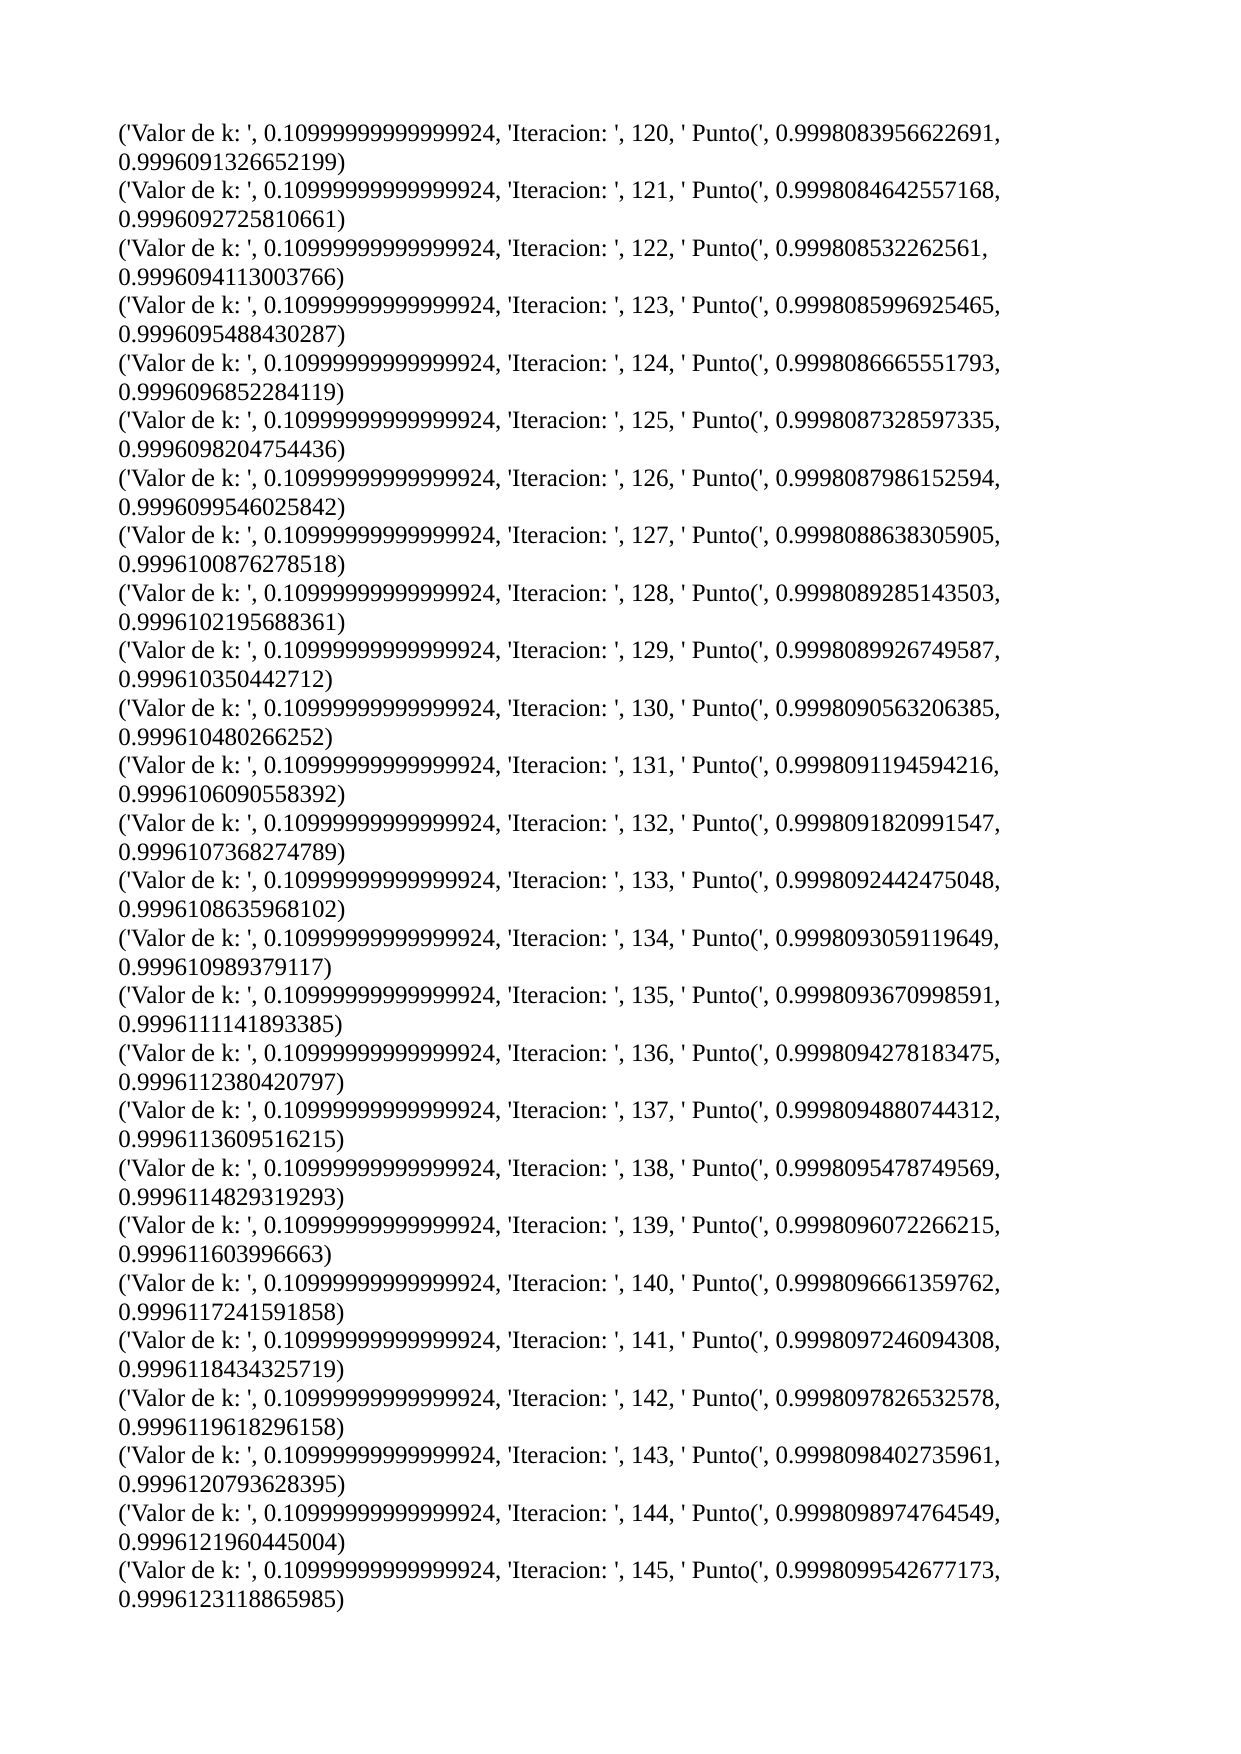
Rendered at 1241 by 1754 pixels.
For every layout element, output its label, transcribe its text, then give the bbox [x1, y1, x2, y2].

text ('Valor de k: ', 0.10999999999999924, 'Iteracion: ', 127, ' Punto(', 0.9998088638305905, 0.9996100876278518) [118, 521, 1122, 578]
text ('Valor de k: ', 0.10999999999999924, 'Iteracion: ', 145, ' Punto(', 0.9998099542677173, 0.9996123118865985) [118, 1556, 1122, 1613]
text ('Valor de k: ', 0.10999999999999924, 'Iteracion: ', 131, ' Punto(', 0.9998091194594216, 0.9996106090558392) [118, 751, 1122, 808]
text ('Valor de k: ', 0.10999999999999924, 'Iteracion: ', 141, ' Punto(', 0.9998097246094308, 0.9996118434325719) [118, 1326, 1122, 1383]
text ('Valor de k: ', 0.10999999999999924, 'Iteracion: ', 136, ' Punto(', 0.9998094278183475, 0.9996112380420797) [118, 1038, 1122, 1096]
text ('Valor de k: ', 0.10999999999999924, 'Iteracion: ', 132, ' Punto(', 0.9998091820991547, 0.9996107368274789) [118, 808, 1122, 866]
text ('Valor de k: ', 0.10999999999999924, 'Iteracion: ', 138, ' Punto(', 0.9998095478749569, 0.9996114829319293) [118, 1153, 1122, 1211]
text ('Valor de k: ', 0.10999999999999924, 'Iteracion: ', 134, ' Punto(', 0.9998093059119649, 0.999610989379117) [118, 923, 1122, 981]
text ('Valor de k: ', 0.10999999999999924, 'Iteracion: ', 124, ' Punto(', 0.9998086665551793, 0.9996096852284119) [118, 348, 1122, 406]
text ('Valor de k: ', 0.10999999999999924, 'Iteracion: ', 125, ' Punto(', 0.9998087328597335, 0.9996098204754436) [118, 406, 1122, 463]
text ('Valor de k: ', 0.10999999999999924, 'Iteracion: ', 144, ' Punto(', 0.9998098974764549, 0.9996121960445004) [118, 1498, 1122, 1556]
text ('Valor de k: ', 0.10999999999999924, 'Iteracion: ', 143, ' Punto(', 0.9998098402735961, 0.9996120793628395) [118, 1441, 1122, 1498]
text ('Valor de k: ', 0.10999999999999924, 'Iteracion: ', 139, ' Punto(', 0.9998096072266215, 0.999611603996663) [118, 1211, 1122, 1268]
text ('Valor de k: ', 0.10999999999999924, 'Iteracion: ', 121, ' Punto(', 0.9998084642557168, 0.9996092725810661) [118, 176, 1122, 233]
text ('Valor de k: ', 0.10999999999999924, 'Iteracion: ', 123, ' Punto(', 0.9998085996925465, 0.9996095488430287) [118, 291, 1122, 348]
text ('Valor de k: ', 0.10999999999999924, 'Iteracion: ', 130, ' Punto(', 0.9998090563206385, 0.999610480266252) [118, 693, 1122, 751]
text ('Valor de k: ', 0.10999999999999924, 'Iteracion: ', 128, ' Punto(', 0.9998089285143503, 0.9996102195688361) [118, 578, 1122, 636]
text ('Valor de k: ', 0.10999999999999924, 'Iteracion: ', 135, ' Punto(', 0.9998093670998591, 0.9996111141893385) [118, 981, 1122, 1038]
text ('Valor de k: ', 0.10999999999999924, 'Iteracion: ', 129, ' Punto(', 0.9998089926749587, 0.999610350442712) [118, 636, 1122, 693]
text ('Valor de k: ', 0.10999999999999924, 'Iteracion: ', 120, ' Punto(', 0.9998083956622691, 0.9996091326652199) [118, 118, 1122, 176]
text ('Valor de k: ', 0.10999999999999924, 'Iteracion: ', 140, ' Punto(', 0.9998096661359762, 0.9996117241591858) [118, 1268, 1122, 1326]
text ('Valor de k: ', 0.10999999999999924, 'Iteracion: ', 142, ' Punto(', 0.9998097826532578, 0.9996119618296158) [118, 1383, 1122, 1441]
text ('Valor de k: ', 0.10999999999999924, 'Iteracion: ', 137, ' Punto(', 0.9998094880744312, 0.9996113609516215) [118, 1096, 1122, 1153]
text ('Valor de k: ', 0.10999999999999924, 'Iteracion: ', 126, ' Punto(', 0.9998087986152594, 0.9996099546025842) [118, 463, 1122, 521]
text ('Valor de k: ', 0.10999999999999924, 'Iteracion: ', 122, ' Punto(', 0.999808532262561, 0.9996094113003766) [118, 233, 1122, 291]
text ('Valor de k: ', 0.10999999999999924, 'Iteracion: ', 133, ' Punto(', 0.9998092442475048, 0.9996108635968102) [118, 866, 1122, 923]
